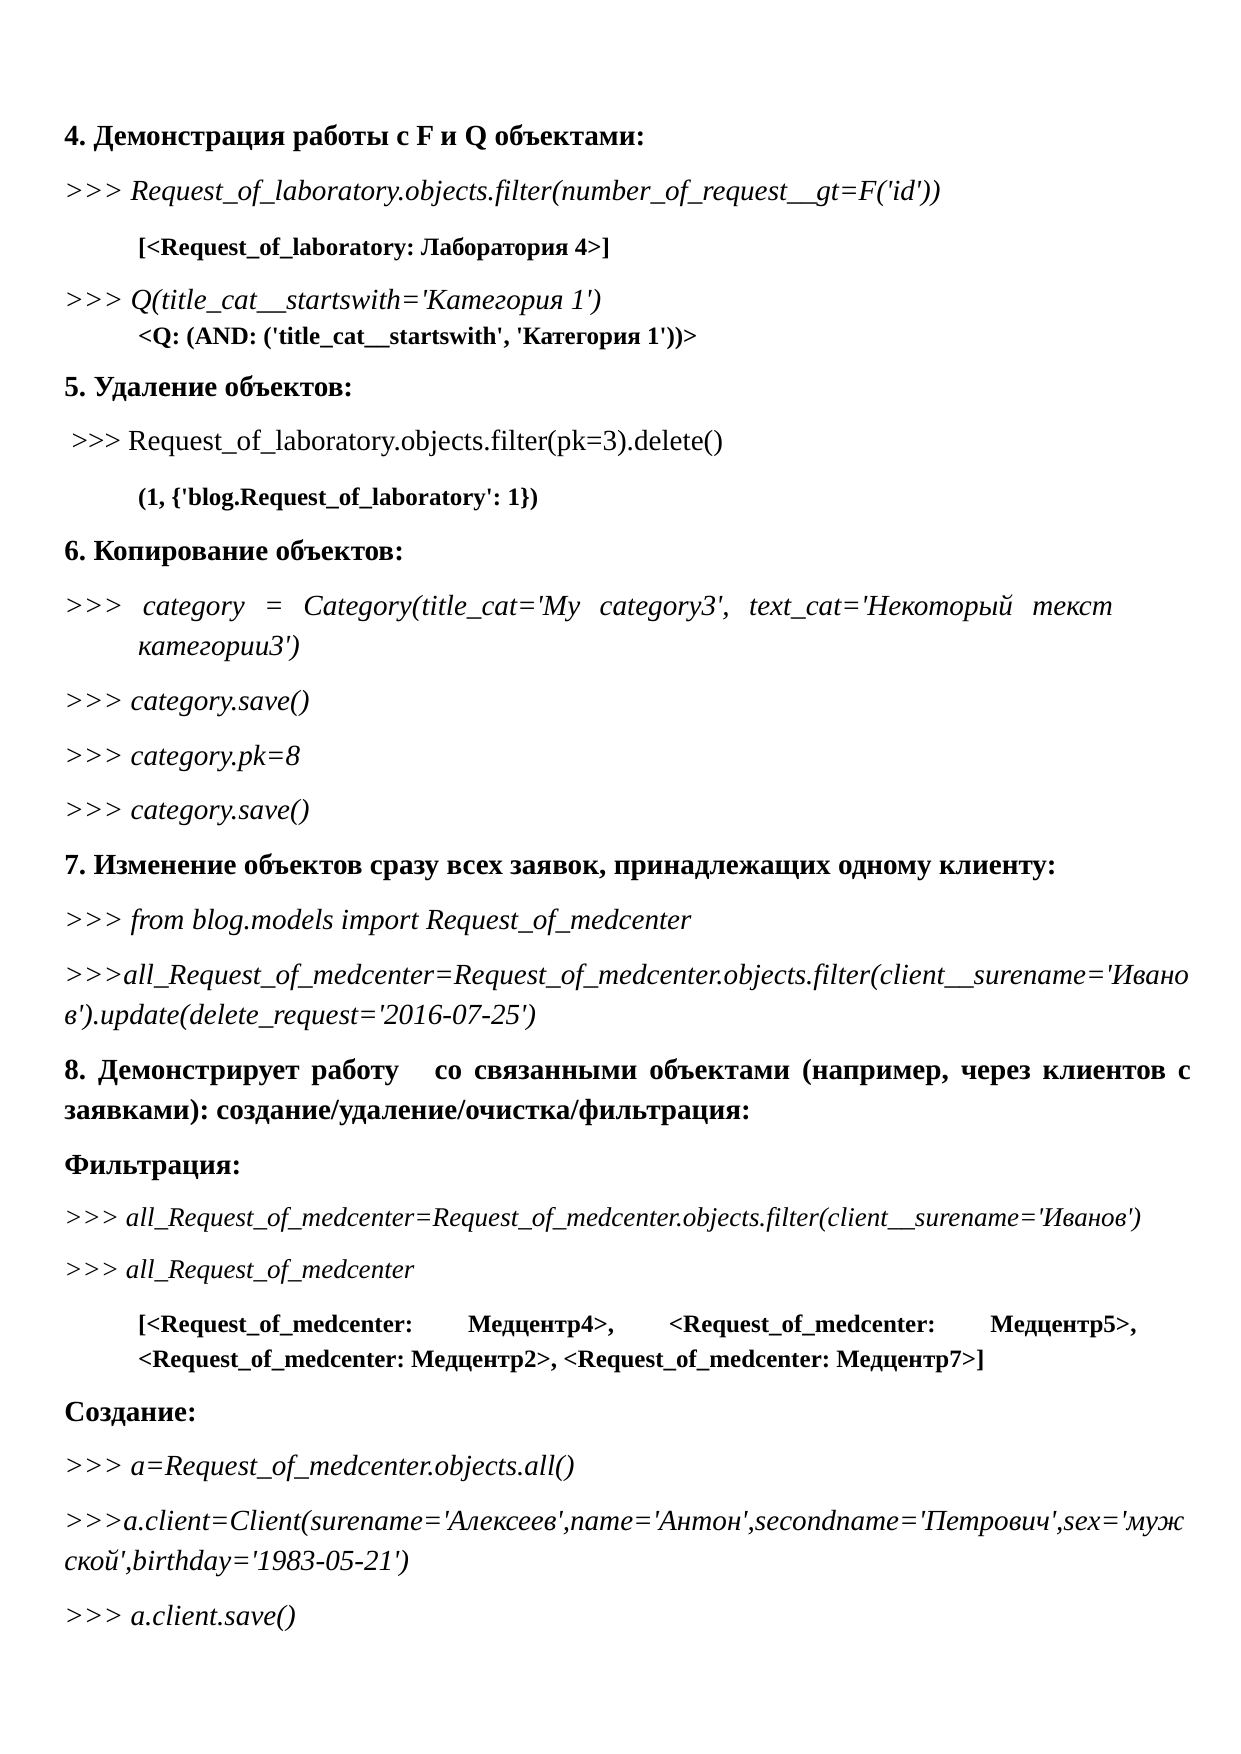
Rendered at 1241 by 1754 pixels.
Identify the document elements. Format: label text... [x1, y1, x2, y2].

text >>> all_Request_of_medcenter=Request_of_medcenter.objects.filter(client__surename='Иванов') [64, 1202, 1192, 1233]
text 7. Изменение объектов сразу всех заявок, принадлежащих одному клиенту: [64, 847, 1192, 881]
text >>> Request_of_laboratory.objects.filter(pk=3).delete() [64, 423, 1192, 457]
text Фильтрация: [64, 1147, 1192, 1180]
text >>>all_Request_of_medcenter=Request_of_medcenter.objects.filter(client__surename='Иванов').update(delete_request='2016-07-25') [64, 957, 1192, 1031]
text >>> category.save() [64, 792, 1192, 826]
text >>>a.client=Client(surename='Алексеев',name='Антон',secondname='Петрович',sex='мужской',birthday='1983-05-21') [64, 1503, 1192, 1577]
text >>> category.pk=8 [64, 738, 1192, 771]
text 5. Удаление объектов: [64, 369, 1192, 402]
text >>> Q(title_cat__startswith='Категория 1') [64, 282, 1192, 316]
text <Q: (AND: ('title_cat__startswith', 'Категория 1'))> [64, 321, 1192, 350]
text >>> all_Request_of_medcenter [64, 1253, 1192, 1284]
text [<Request_of_laboratory: Лаборатория 4>] [64, 228, 1192, 261]
text >>> a.client.save() [64, 1598, 1192, 1632]
text >>> a=Request_of_medcenter.objects.all() [64, 1448, 1192, 1482]
text 6. Копирование объектов: [64, 533, 1192, 567]
text >>> category.save() [64, 683, 1192, 716]
text 8. Демонстрирует работу со связанными объектами (например, через клиентов с заявками): создание/удаление/очистка/фильтрация: [64, 1052, 1192, 1126]
text 4. Демонстрация работы с F и Q объектами: [64, 118, 1192, 152]
text [<Request_of_medcenter: Медцентр4>, <Request_of_medcenter: Медцентр5>, <Request_of_medcenter: Медцентр2>, <Request_of_medcenter: Медцентр7>] [64, 1305, 1192, 1373]
text Создание: [64, 1394, 1192, 1427]
text >>> Request_of_laboratory.objects.filter(number_of_request__gt=F('id')) [64, 173, 1192, 206]
text >>> category = Category(title_cat='My category3', text_cat='Некоторый текст категории3') [64, 588, 1192, 662]
text (1, {'blog.Request_of_laboratory': 1}) [64, 478, 1192, 512]
text >>> from blog.models import Request_of_medcenter [64, 902, 1192, 936]
